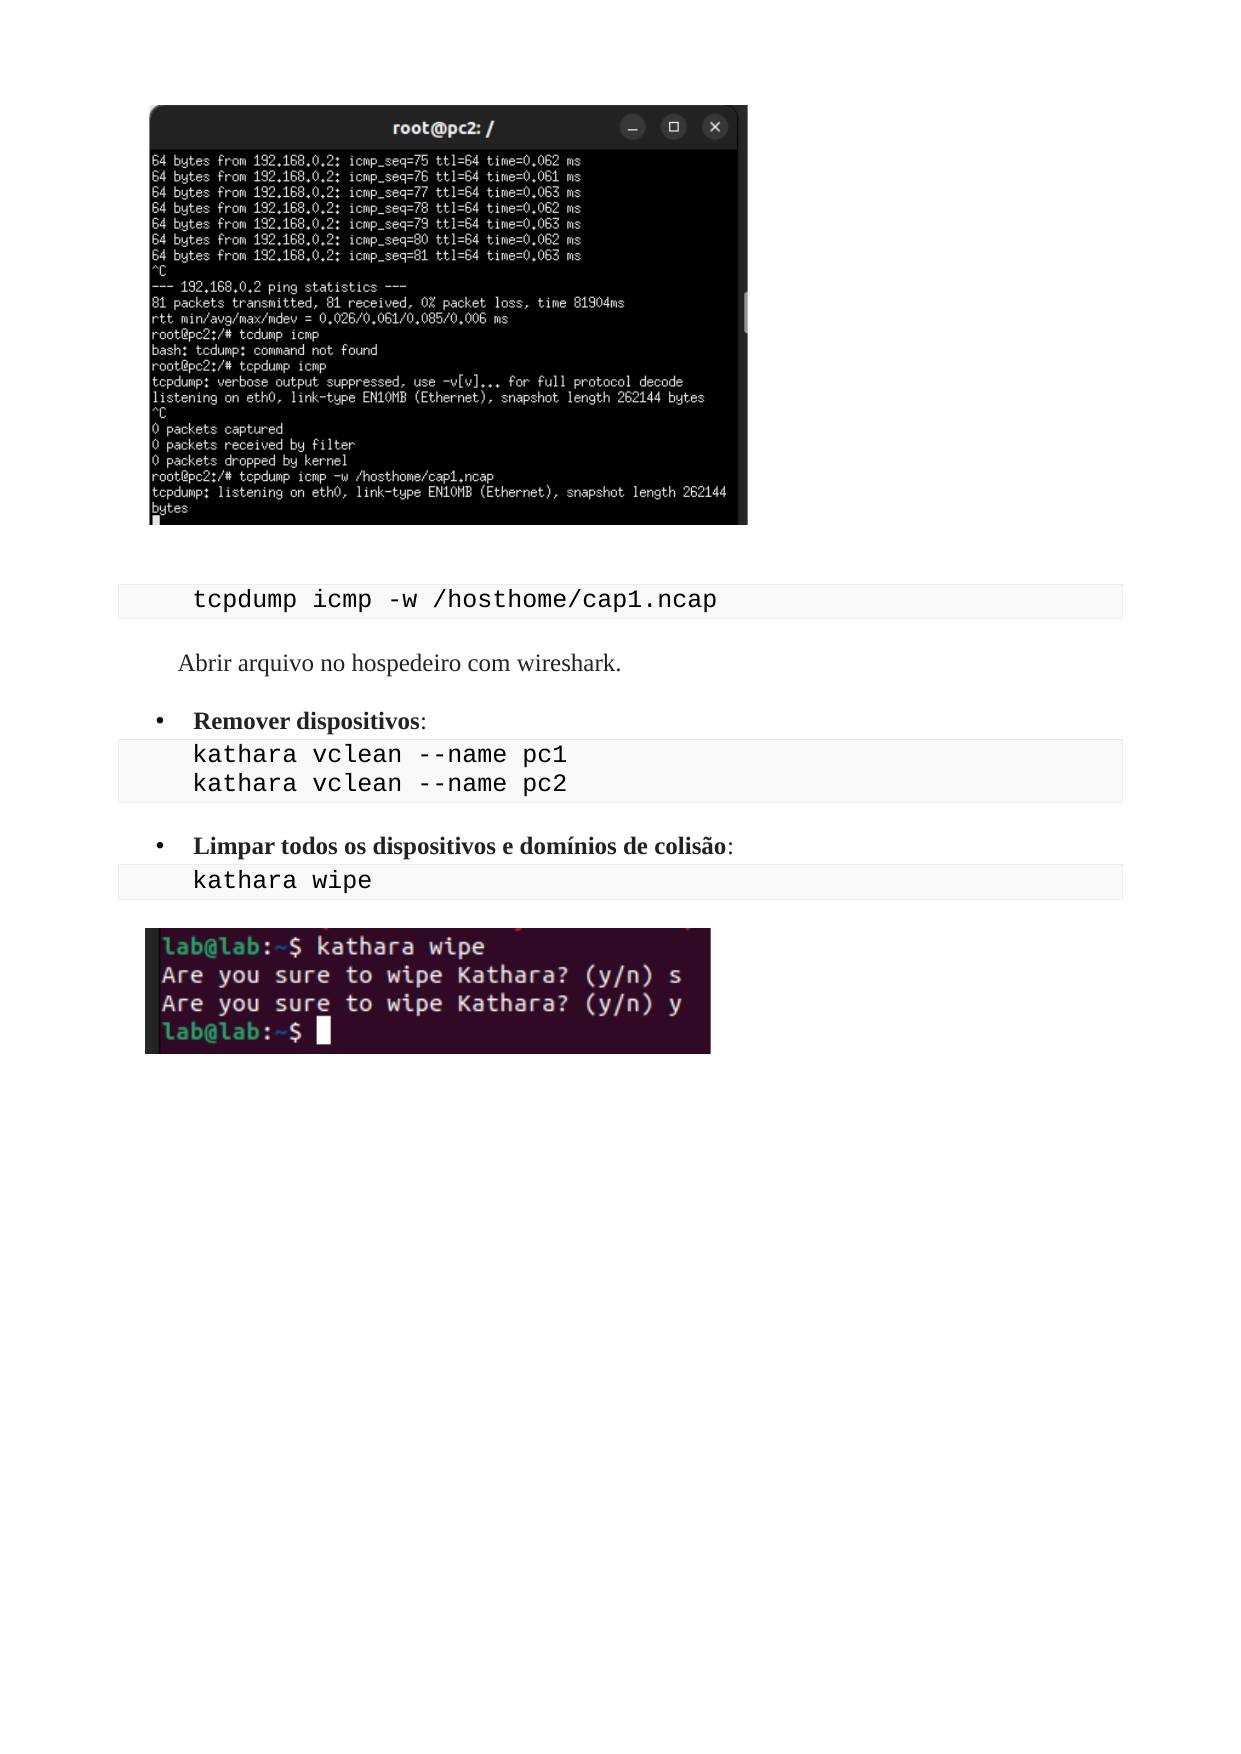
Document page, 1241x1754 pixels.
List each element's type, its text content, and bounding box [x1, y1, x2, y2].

picture [149, 105, 748, 525]
text kathara vclean --name pc1 [119, 740, 1122, 767]
picture [145, 928, 711, 1054]
text tcpdump icmp -w /hosthome/cap1.ncap [119, 585, 1122, 618]
list Remover dispositivos: [156, 706, 1122, 735]
list Limpar todos os dispositivos e domínios de colisão: [156, 831, 1122, 860]
text kathara wipe [119, 865, 1122, 899]
list Abrir arquivo no hospedeiro com wireshark. [177, 648, 1122, 677]
text kathara vclean --name pc2 [119, 767, 1122, 802]
